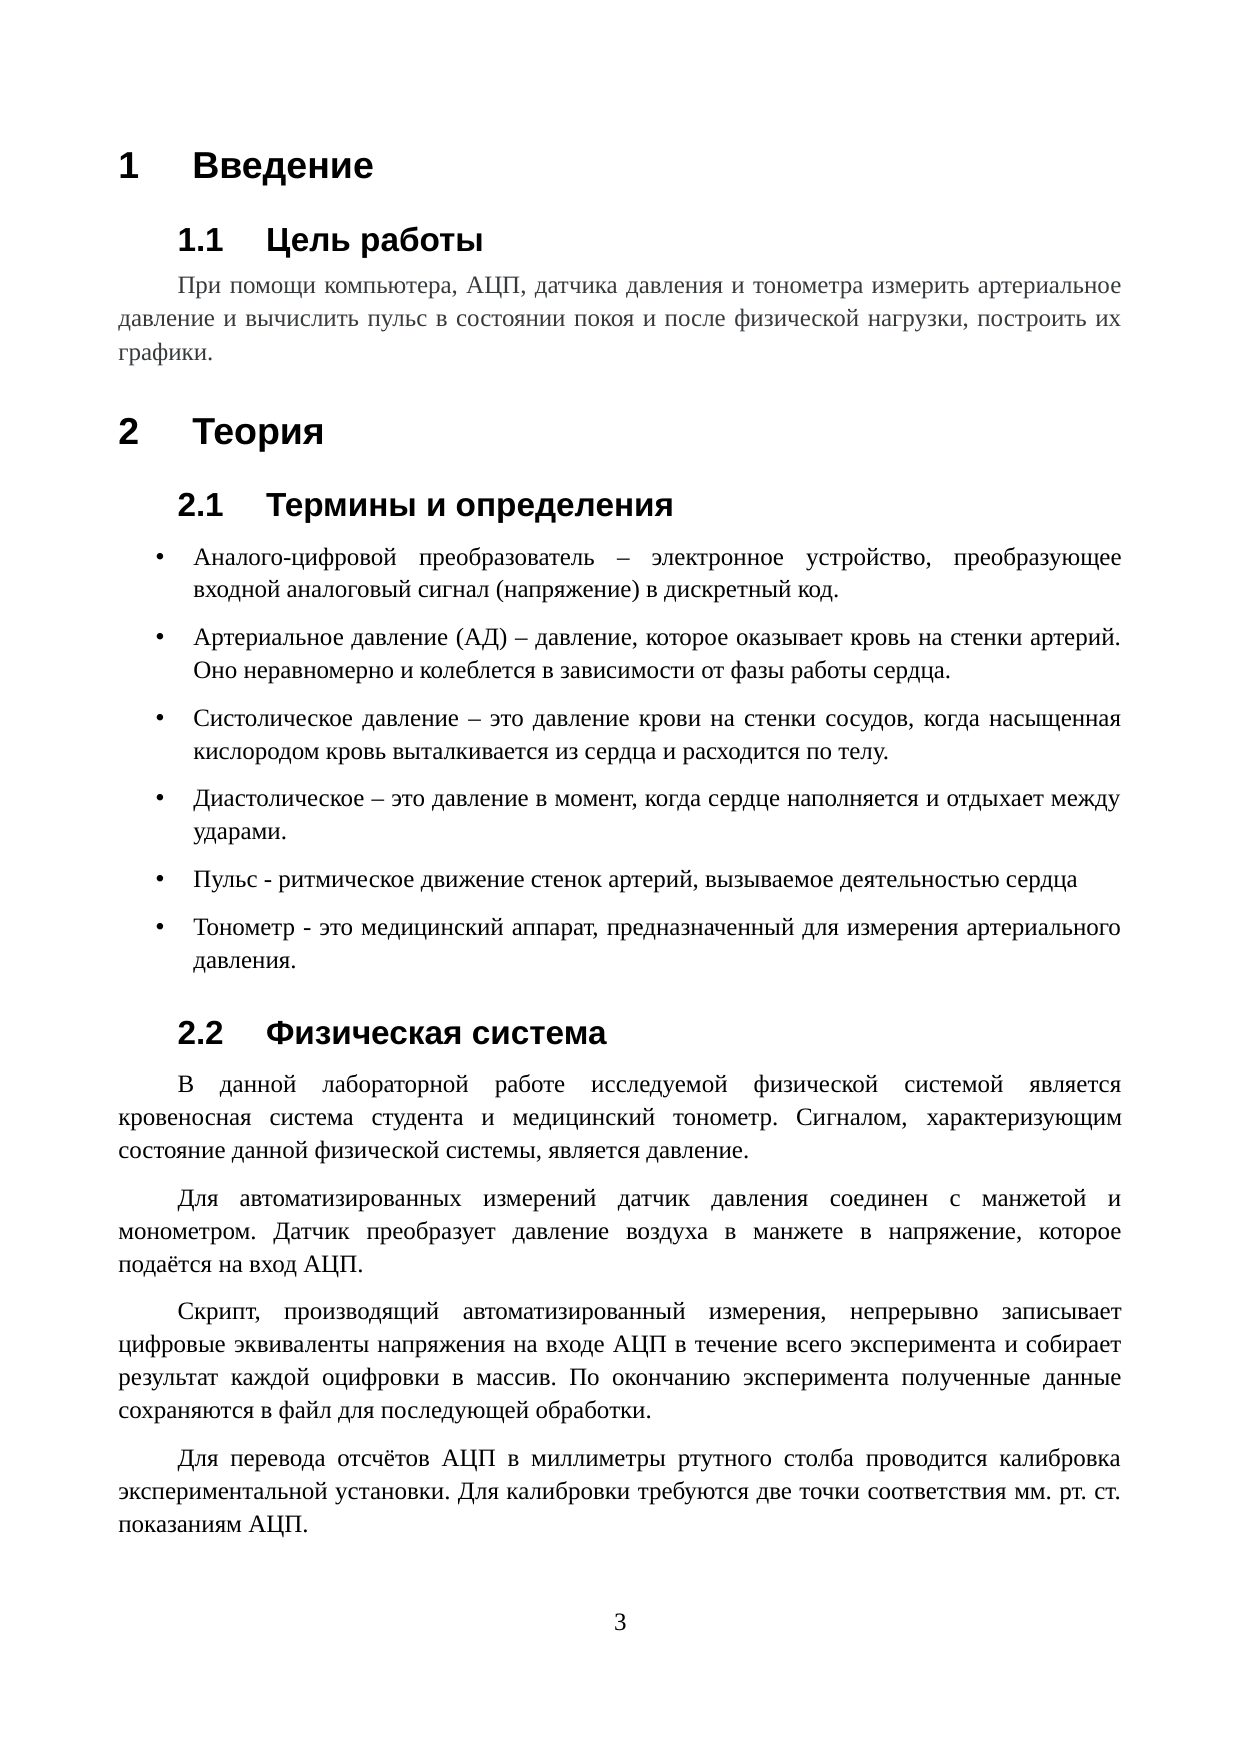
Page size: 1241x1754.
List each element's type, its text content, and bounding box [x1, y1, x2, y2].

text В данной лабораторной работе исследуемой физической системой является кровеносная система студента и медицинский тонометр. Сигналом, характеризующим состояние данной физической системы, является давление. [118, 1069, 1122, 1164]
list Диастолическое – это давление в момент, когда сердце наполняется и отдыхает между ударами. [156, 783, 1122, 845]
text Для автоматизированных измерений датчик давления соединен с манжетой и монометром. Датчик преобразует давление воздуха в манжете в напряжение, которое подаётся на вход АЦП. [118, 1183, 1122, 1277]
subtitle Цель работы [118, 219, 1122, 258]
list Аналого-цифровой преобразователь – электронное устройство, преобразующее входной аналоговый сигнал (напряжение) в дискретный код. [156, 542, 1122, 603]
list Тонометр - это медицинский аппарат, предназначенный для измерения артериального давления. [156, 912, 1122, 973]
text Для перевода отсчётов АЦП в миллиметры ртутного столба проводится калибровка экспериментальной установки. Для калибровки требуются две точки соответствия мм. рт. ст. показаниям АЦП. [118, 1443, 1122, 1538]
subtitle Физическая система [118, 1013, 1122, 1051]
subtitle Теория [118, 409, 1122, 452]
list Артериальное давление (АД) – давление, которое оказывает кровь на стенки артерий. Оно неравномерно и колеблется в зависимости от фазы работы сердца. [156, 622, 1122, 684]
list Систолическое давление – это давление крови на стенки сосудов, когда насыщенная кислородом кровь выталкивается из сердца и расходится по телу. [156, 703, 1122, 764]
list Пульс - ритмическое движение стенок артерий, вызываемое деятельностью сердца [156, 864, 1122, 893]
text Скрипт, производящий автоматизированный измерения, непрерывно записывает цифровые эквиваленты напряжения на входе АЦП в течение всего эксперимента и собирает результат каждой оцифровки в массив. По окончанию эксперимента полученные данные сохраняются в файл для последующей обработки. [118, 1296, 1122, 1424]
text При помощи компьютера, АЦП, датчика давления и тонометра измерить артериальное давление и вычислить пульс в состоянии покоя и после физической нагрузки, построить их графики. [118, 271, 1122, 365]
subtitle Термины и определения [118, 485, 1122, 524]
subtitle Введение [118, 143, 1122, 186]
